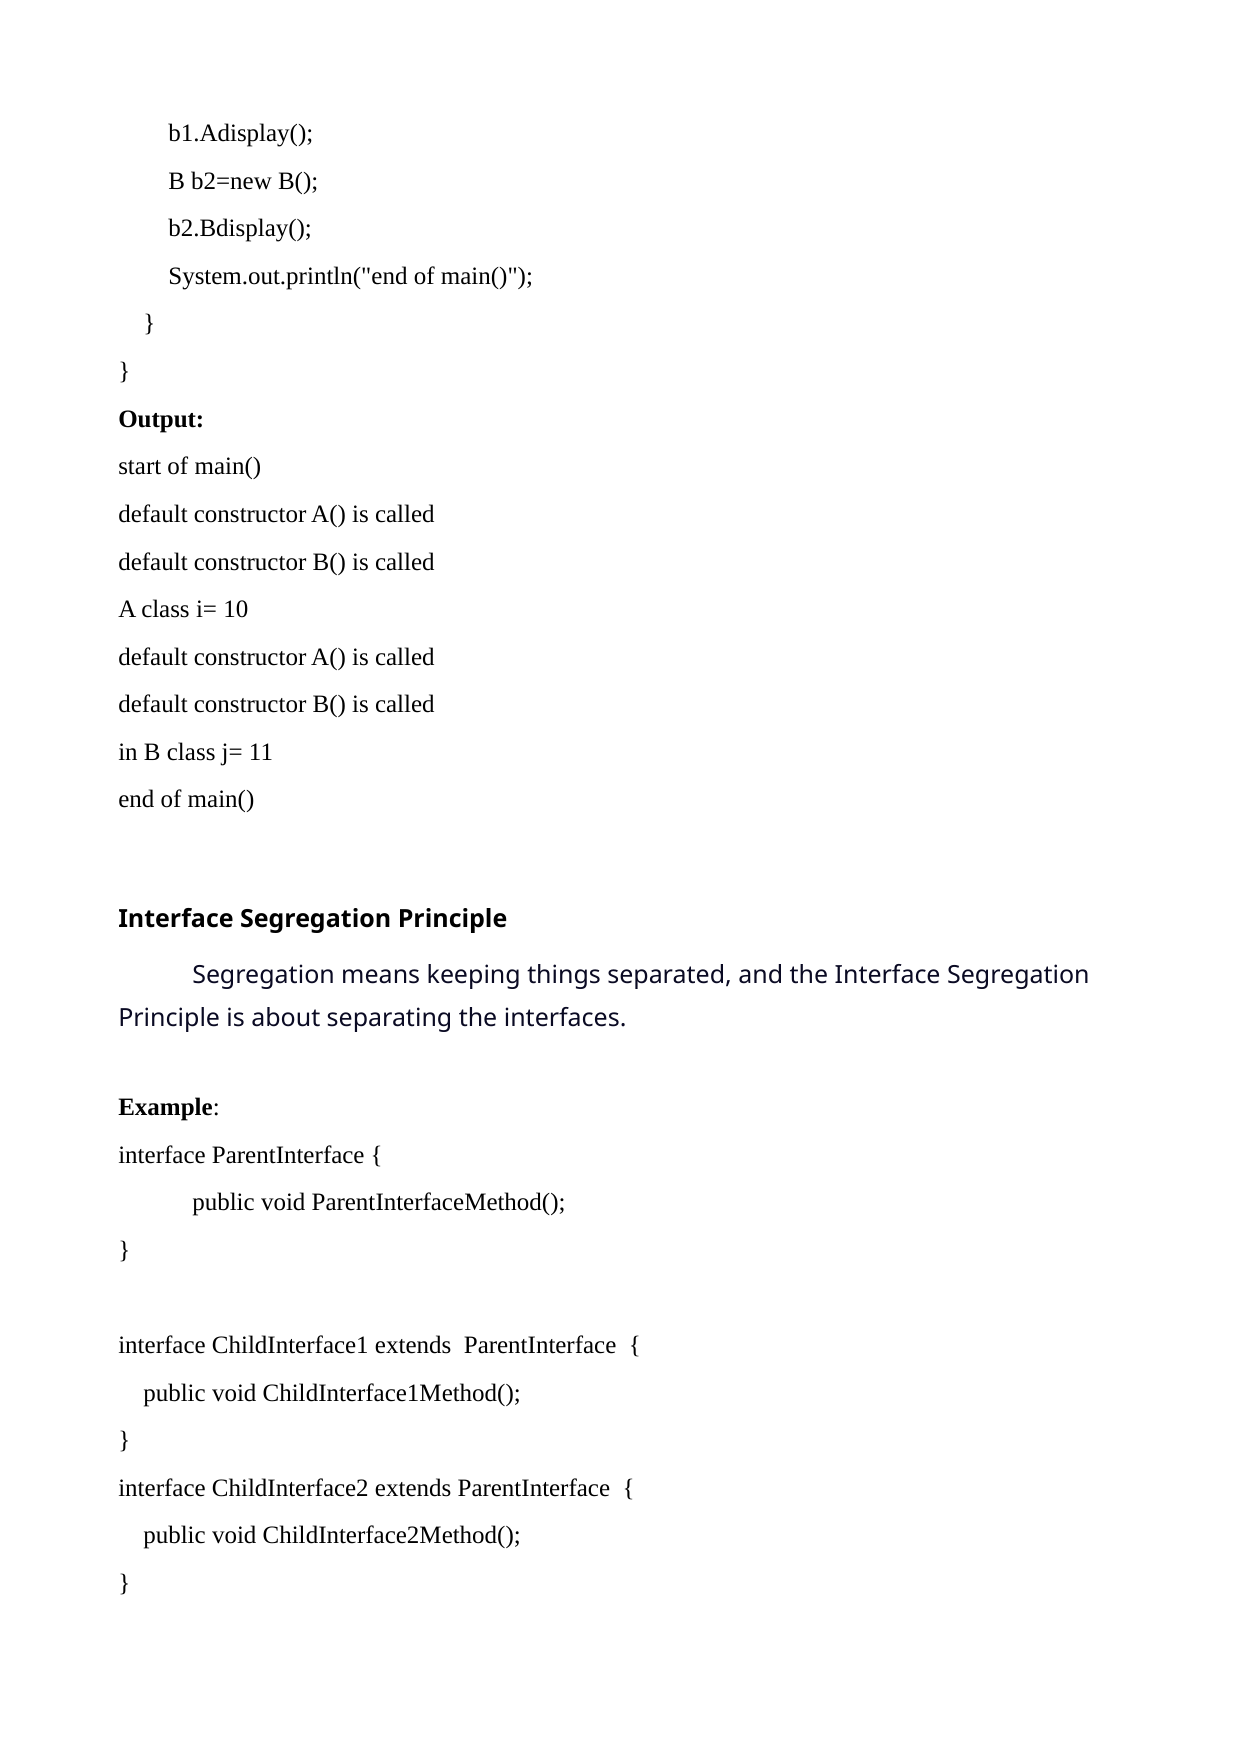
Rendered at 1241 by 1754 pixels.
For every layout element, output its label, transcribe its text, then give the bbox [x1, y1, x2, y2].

text } [118, 1235, 1122, 1264]
text Segregation means keeping things separated, and the Interface Segregation Principle is about separating the interfaces. [118, 947, 1122, 1033]
text public void ParentInterfaceMethod(); [118, 1187, 1122, 1216]
text public void ChildInterface1Method(); [118, 1378, 1122, 1407]
text public void ChildInterface2Method(); [118, 1521, 1122, 1549]
text default constructor A() is called [118, 499, 1122, 528]
text B b2=new B(); [118, 166, 1122, 194]
text default constructor A() is called [118, 642, 1122, 671]
text Example: [118, 1092, 1122, 1121]
text in B class j= 11 [118, 737, 1122, 766]
text } [118, 1425, 1122, 1454]
text default constructor B() is called [118, 689, 1122, 718]
text } [118, 356, 1122, 385]
text interface ParentInterface { [118, 1140, 1122, 1168]
text interface ChildInterface1 extends ParentInterface { [118, 1330, 1122, 1359]
text } [118, 1568, 1122, 1597]
text System.out.println("end of main()"); [118, 261, 1122, 290]
subtitle Interface Segregation Principle [118, 901, 1122, 935]
text Output: [118, 404, 1122, 432]
text interface ChildInterface2 extends ParentInterface { [118, 1473, 1122, 1502]
text b1.Adisplay(); [118, 118, 1122, 147]
text start of main() [118, 451, 1122, 480]
text A class i= 10 [118, 594, 1122, 623]
text default constructor B() is called [118, 547, 1122, 575]
text end of main() [118, 784, 1122, 813]
text } [118, 308, 1122, 337]
text b2.Bdisplay(); [118, 213, 1122, 242]
